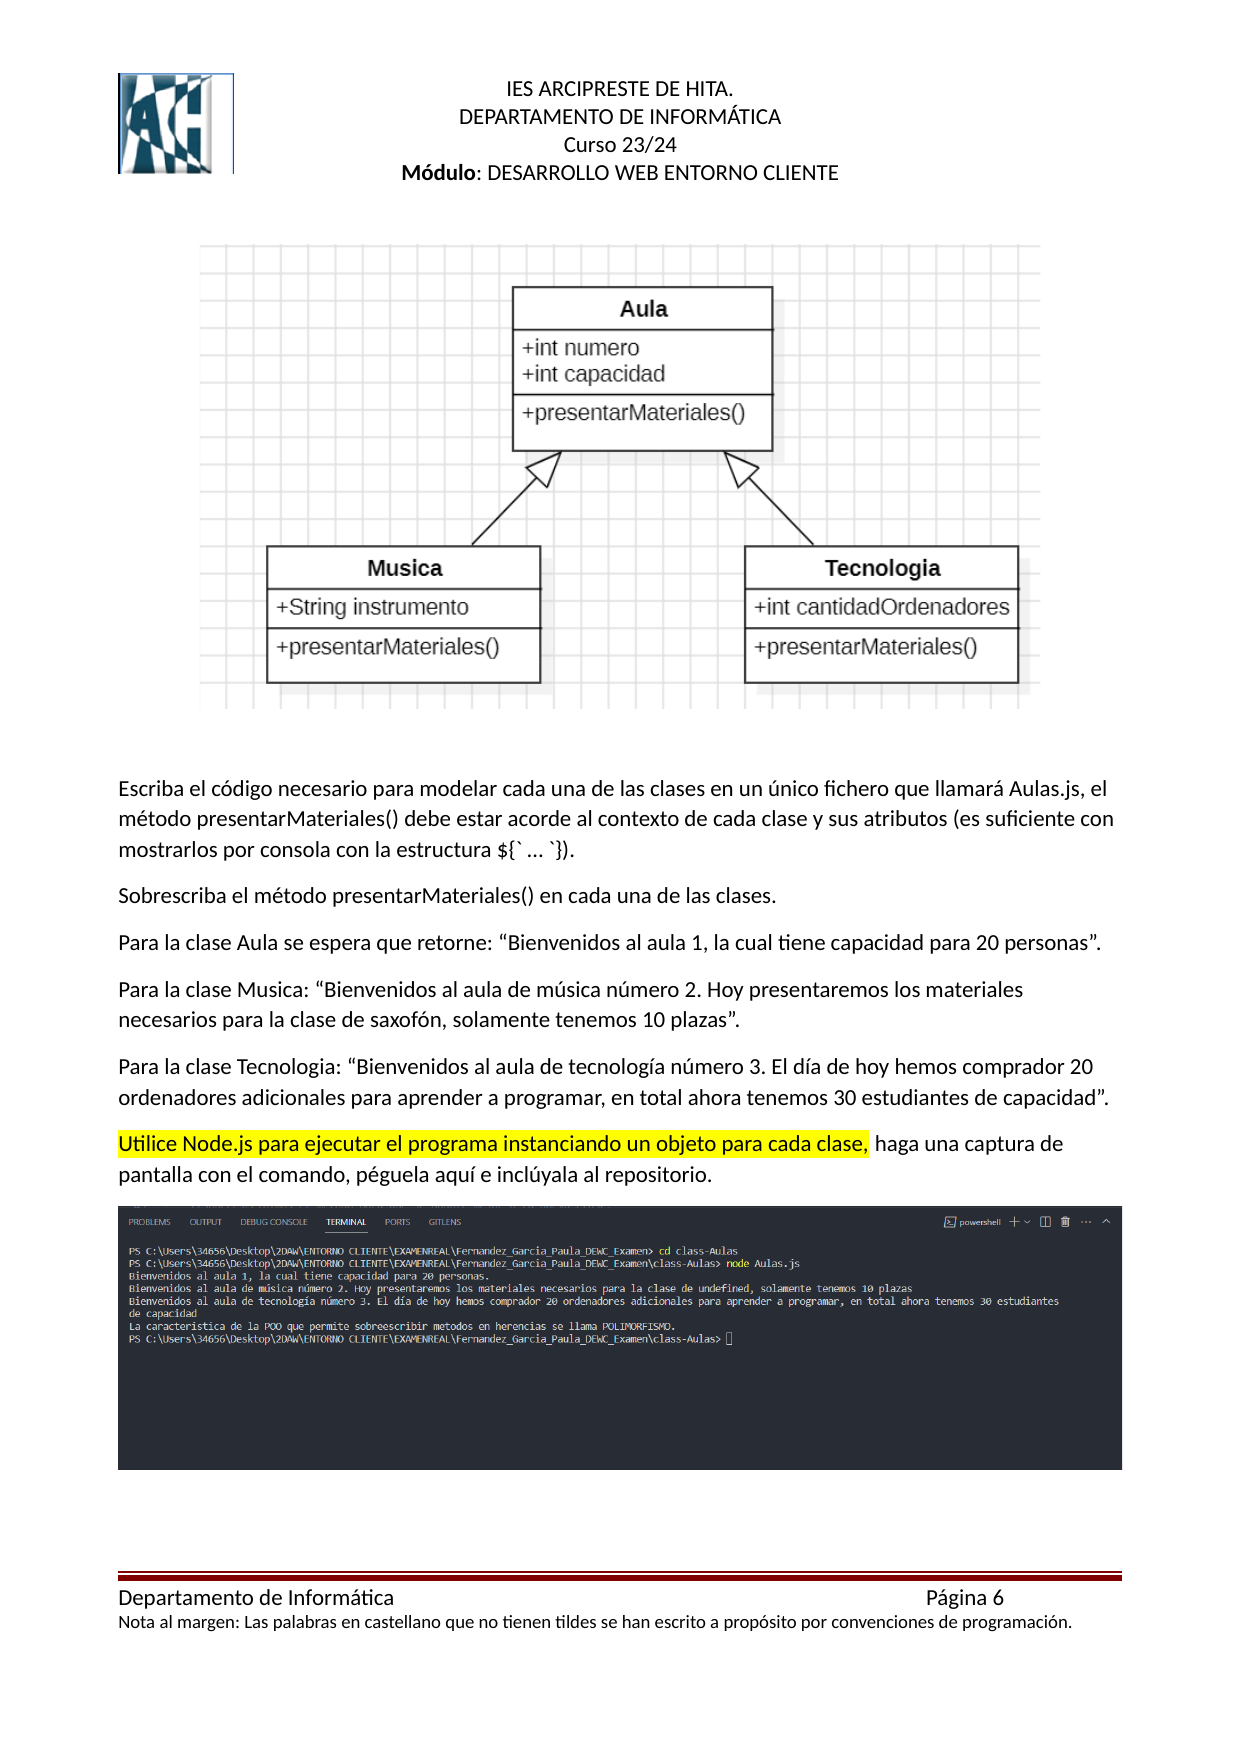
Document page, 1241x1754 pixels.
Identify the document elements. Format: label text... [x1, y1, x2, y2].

text Para la clase Aula se espera que retorne: “Bienvenidos al aula 1, la cual tiene capacidad para 20 personas”. [118, 928, 1122, 957]
picture [118, 1206, 1123, 1470]
text Para la clase Musica: “Bienvenidos al aula de música número 2. Hoy presentaremos los materiales necesarios para la clase de saxofón, solamente tenemos 10 plazas”. [118, 975, 1122, 1034]
text Utilice Node.js para ejecutar el programa instanciando un objeto para cada clase, haga una captura de pantalla con el comando, péguela aquí e inclúyala al repositorio. [118, 1129, 1122, 1188]
text Sobrescriba el método presentarMateriales() en cada una de las clases. [118, 882, 1122, 910]
text Para la clase Tecnologia: “Bienvenidos al aula de tecnología número 3. El día de hoy hemos comprador 20 ordenadores adicionales para aprender a programar, en total ahora tenemos 30 estudiantes de capacidad”. [118, 1052, 1122, 1111]
text Escriba el código necesario para modelar cada una de las clases en un único fichero que llamará Aulas.js, el método presentarMateriales() debe estar acorde al contexto de cada clase y sus atributos (es suficiente con mostrarlos por consola con la estructura ${` … `}). [118, 774, 1122, 863]
picture [199, 244, 1041, 709]
